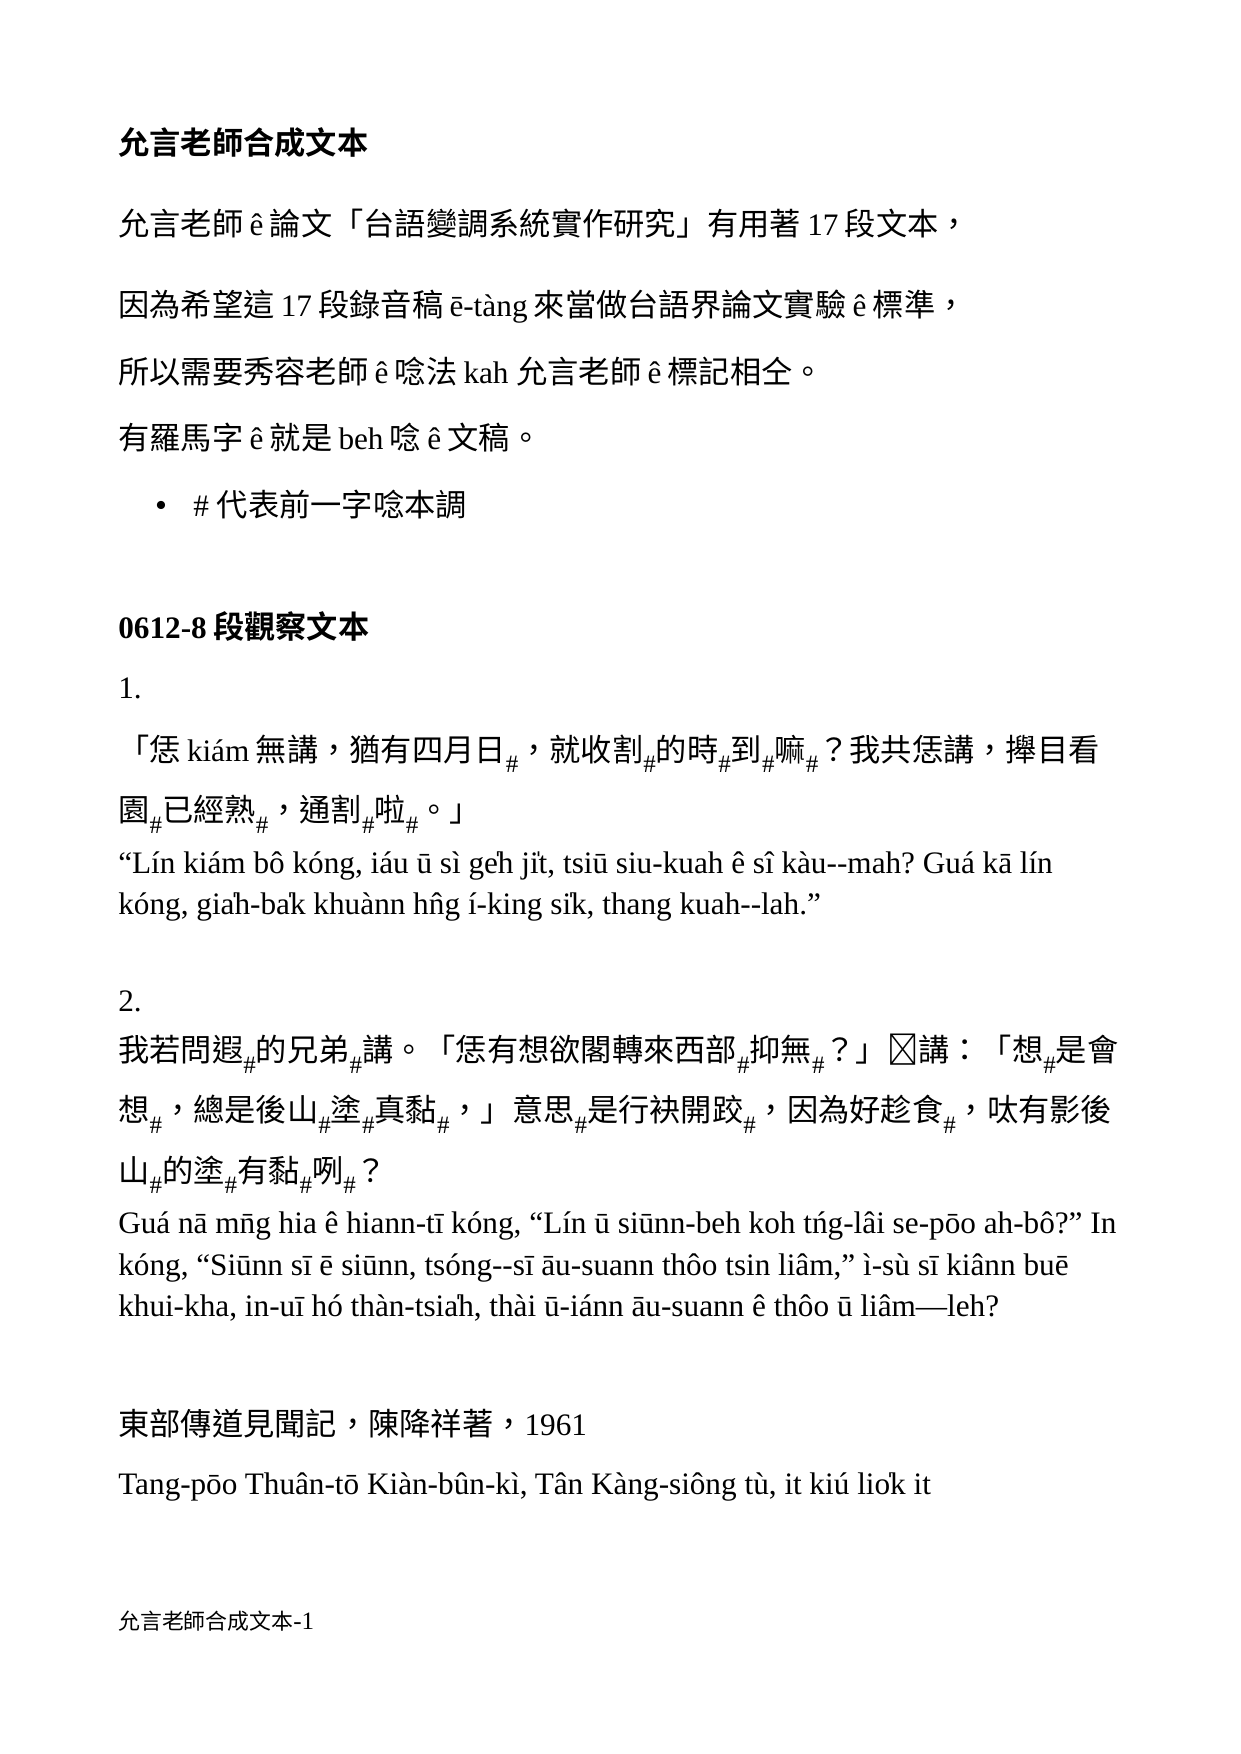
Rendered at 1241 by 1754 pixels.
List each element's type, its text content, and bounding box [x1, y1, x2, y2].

text Tang-pōo Thuân-tō Kiàn-bûn-kì, Tân Kàng-siông tù, it kiú lio̍k it [118, 1465, 1122, 1501]
text 允言老師ê論文「台語變調系統實作研究」有用著17段文本， [118, 199, 1122, 244]
text 允言老師合成文本 [118, 118, 1122, 163]
text 「恁kiám無講，猶有四月日#，就收割#的時#到#嘛#？我共恁講，攑目看園#已經熟#，通割#啦#。」 “Lín kiám bô kóng, iáu ū sì ge̍h ji̍t, tsiū siu-kuah ê sî kàu--mah? Guá kā lín kóng, gia̍h-ba̍k khuànn hn̂g í-king si̍k, thang kuah--lah.” [118, 725, 1122, 962]
text 2. 我若問遐#的兄弟#講。「恁有想欲閣轉來西部#抑無#？」𪜶講：「想#是會想#，總是後山#塗#真黏#，」意思#是行袂開跤#，因為好趁食#，呔有影後山#的塗#有黏#咧#？ Guá nā mn̄g hia ê hiann-tī kóng, “Lín ū siūnn-beh koh tńg-lâi se-pōo ah-bô?” In kóng, “Siūnn sī ē siūnn, tsóng--sī āu-suann thôo tsin liâm,” ì-sù sī kiânn buē khui-kha, in-uī hó thàn-tsia̍h, thài ū-iánn āu-suann ê thôo ū liâm—leh? [118, 982, 1122, 1323]
text 所以需要秀容老師ê唸法kah 允言老師ê標記相仝。 [118, 347, 1122, 392]
text 因為希望這17段錄音稿ē-tàng來當做台語界論文實驗ê標準， [118, 280, 1122, 326]
text 東部傳道見聞記，陳降祥著，1961 [118, 1399, 1122, 1444]
text 0612-8段觀察文本 [118, 602, 1122, 648]
text 1. [118, 669, 1122, 705]
list # 代表前一字唸本調 [156, 480, 1122, 525]
text 有羅馬字ê就是beh唸ê文稿。 [118, 413, 1122, 459]
